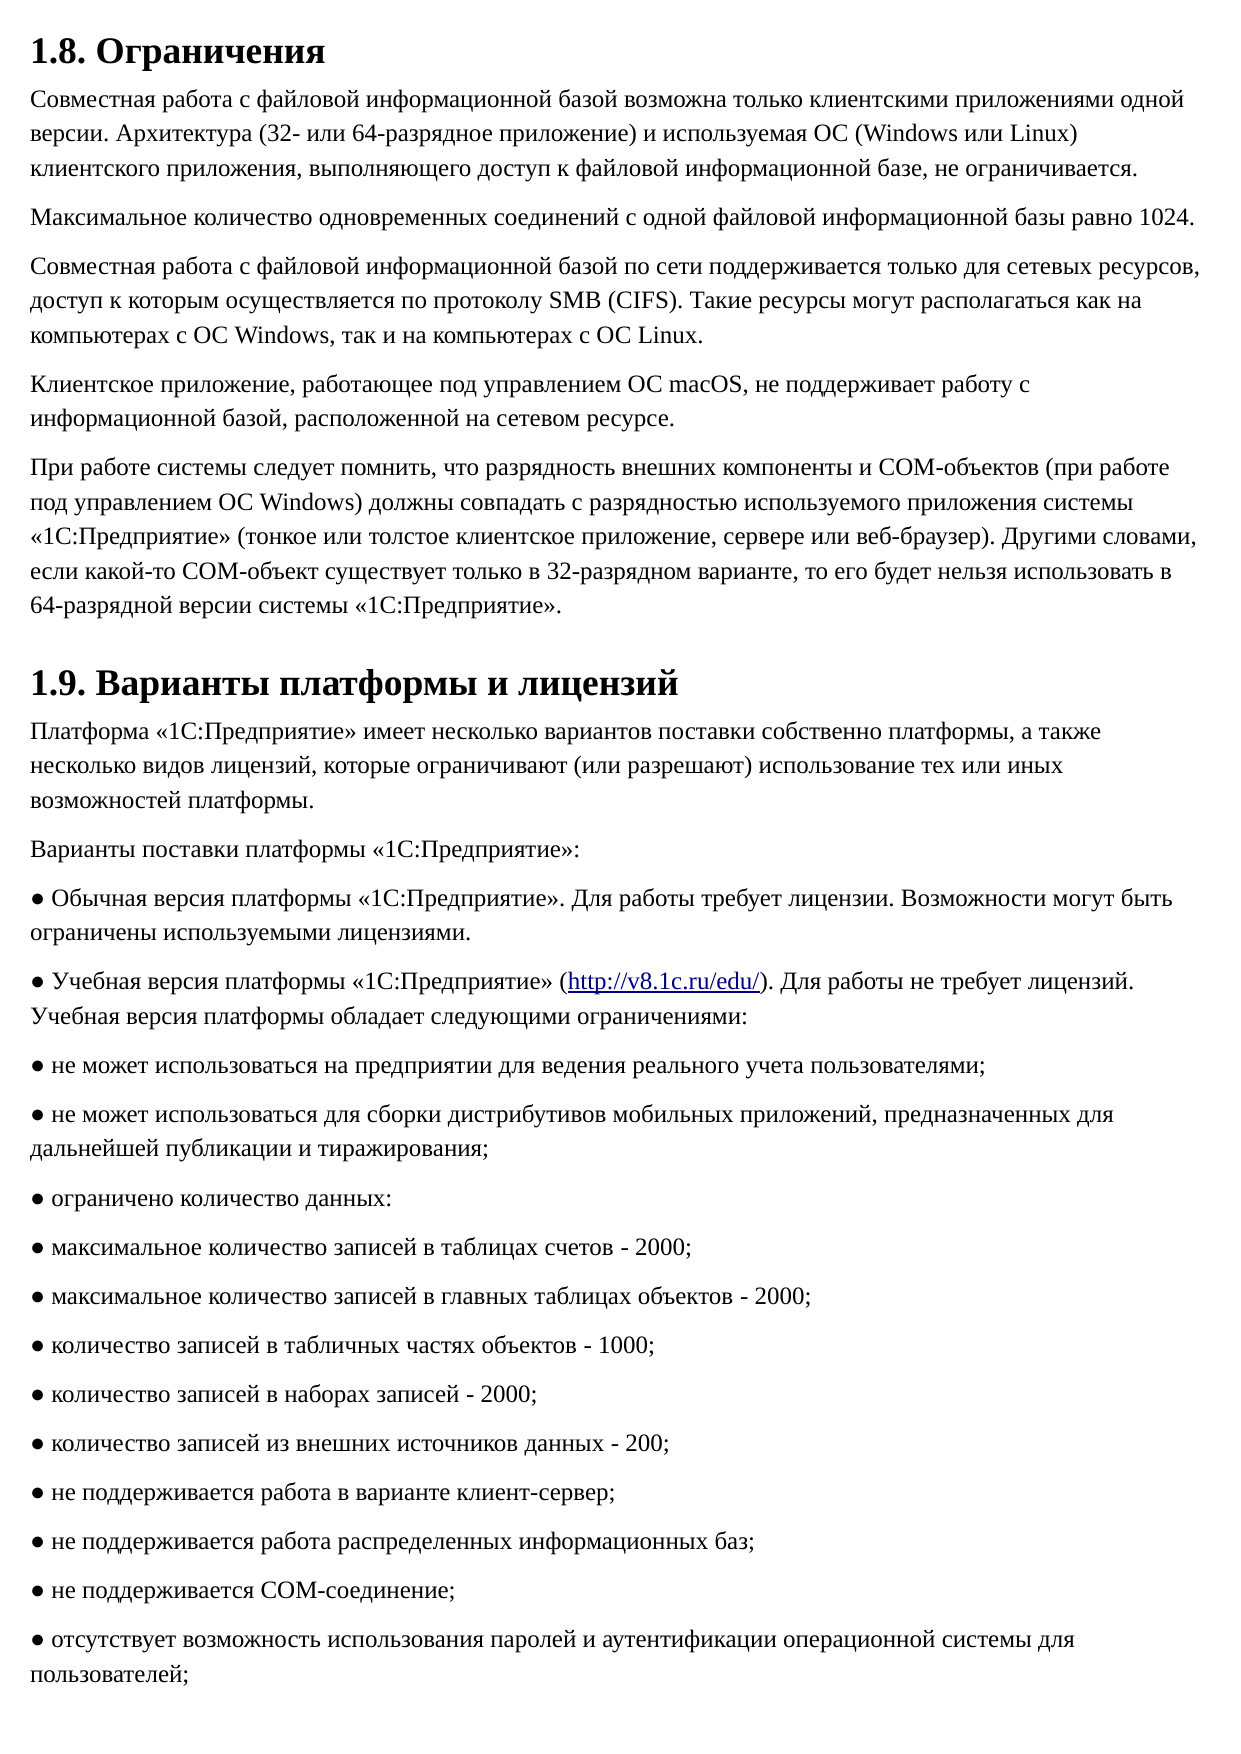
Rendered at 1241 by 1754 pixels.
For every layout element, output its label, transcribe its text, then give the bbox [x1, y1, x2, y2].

text ● количество записей в наборах записей ‑ 2000; [30, 1379, 1211, 1408]
text ● ограничено количество данных: [30, 1183, 1211, 1211]
text ● количество записей в табличных частях объектов ‑ 1000; [30, 1330, 1211, 1358]
text При работе системы следует помнить, что разрядность внешних компоненты и COM-объектов (при работе под управлением ОС Windows) должны совпадать с разрядностью используемого приложения системы «1С:Предприятие» (тонкое или толстое клиентское приложение, сервере или веб-браузер). Другими словами, если какой-то COM-объект существует только в 32-разрядном варианте, то его будет нельзя использовать в 64-разрядной версии системы «1С:Предприятие». [30, 452, 1211, 619]
subtitle 1.9. Варианты платформы и лицензий [30, 660, 1211, 703]
text ● максимальное количество записей в главных таблицах объектов ‑ 2000; [30, 1281, 1211, 1309]
text ● Учебная версия платформы «1С:Предприятие» (http://v8.1c.ru/edu/). Для работы не требует лицензий. Учебная версия платформы обладает следующими ограничениями: [30, 966, 1211, 1030]
text ● не поддерживается работа распределенных информационных баз; [30, 1526, 1211, 1555]
text ● количество записей из внешних источников данных ‑ 200; [30, 1428, 1211, 1457]
text Платформа «1С:Предприятие» имеет несколько вариантов поставки собственно платформы, а также несколько видов лицензий, которые ограничивают (или разрешают) использование тех или иных возможностей платформы. [30, 716, 1211, 813]
subtitle 1.8. Ограничения [30, 28, 1211, 71]
text Совместная работа с файловой информационной базой возможна только клиентскими приложениями одной версии. Архитектура (32‑ или 64-разрядное приложение) и используемая ОС (Windows или Linux) клиентского приложения, выполняющего доступ к файловой информационной базе, не ограничивается. [30, 84, 1211, 181]
text Варианты поставки платформы «1С:Предприятие»: [30, 834, 1211, 863]
text Совместная работа с файловой информационной базой по сети поддерживается только для сетевых ресурсов, доступ к которым осуществляется по протоколу SMB (CIFS). Такие ресурсы могут располагаться как на компьютерах с ОС Windows, так и на компьютерах с ОС Linux. [30, 251, 1211, 348]
text Клиентское приложение, работающее под управлением ОС macOS, не поддерживает работу с информационной базой, расположенной на сетевом ресурсе. [30, 369, 1211, 432]
text ● максимальное количество записей в таблицах счетов ‑ 2000; [30, 1232, 1211, 1260]
text ● не поддерживается работа в варианте клиент-сервер; [30, 1477, 1211, 1506]
text Максимальное количество одновременных соединений с одной файловой информационной базы равно 1024. [30, 202, 1211, 231]
text ● Обычная версия платформы «1С:Предприятие». Для работы требует лицензии. Возможности могут быть ограничены используемыми лицензиями. [30, 883, 1211, 946]
text ● отсутствует возможность использования паролей и аутентификации операционной системы для пользователей; [30, 1624, 1211, 1687]
text ● не может использоваться на предприятии для ведения реального учета пользователями; [30, 1050, 1211, 1079]
text ● не может использоваться для сборки дистрибутивов мобильных приложений, предназначенных для дальнейшей публикации и тиражирования; [30, 1099, 1211, 1162]
text ● не поддерживается COM-соединение; [30, 1575, 1211, 1604]
